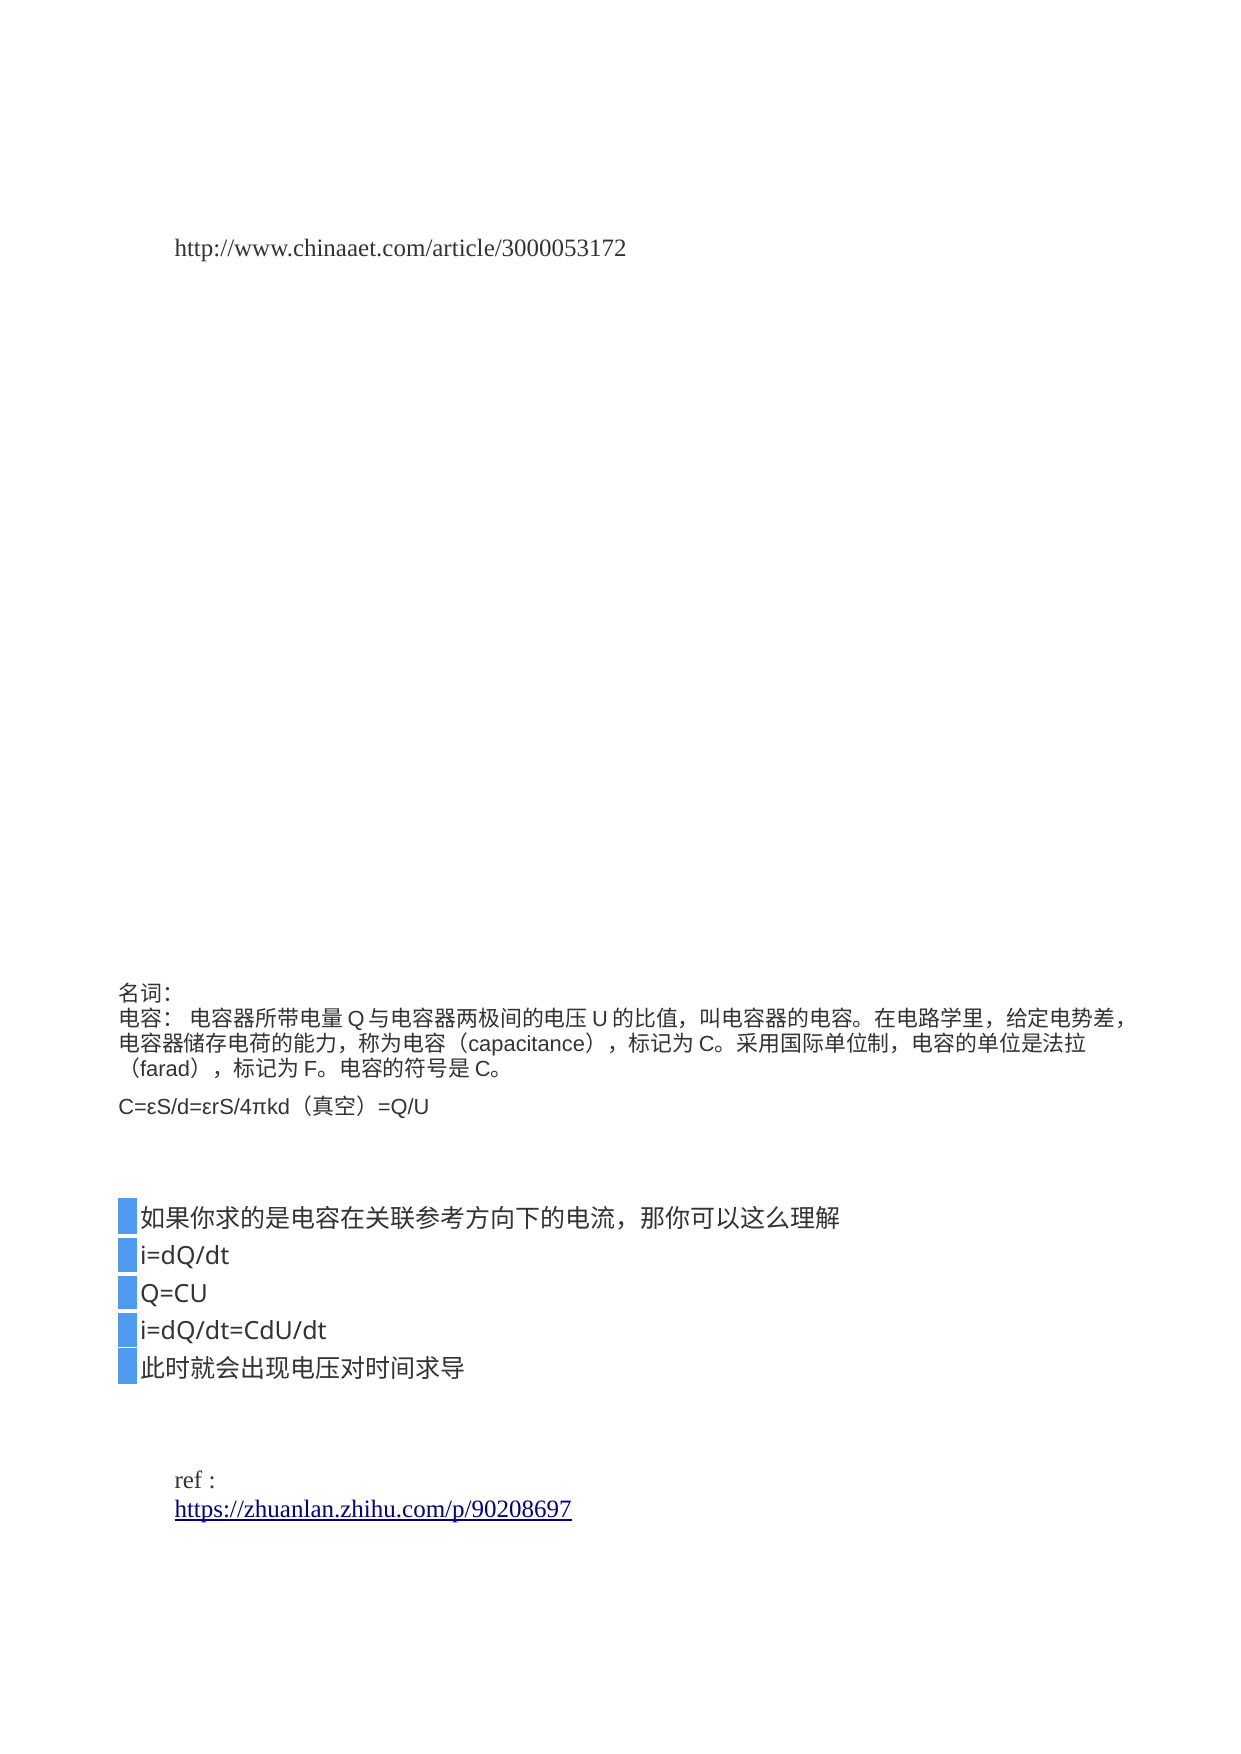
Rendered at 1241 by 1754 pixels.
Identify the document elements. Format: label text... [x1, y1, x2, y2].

text ref : [118, 1466, 1122, 1494]
text C=εS/d=εrS/4πkd（真空）=Q/U [118, 1081, 1122, 1119]
text https://zhuanlan.zhihu.com/p/90208697 [118, 1494, 1122, 1523]
text 电容： 电容器所带电量Q与电容器两极间的电压U的比值，叫电容器的电容。在电路学里，给定电势差，电容器储存电荷的能力，称为电容（capacitance），标记为C。采用国际单位制，电容的单位是法拉（farad），标记为F。电容的符号是C。 [118, 1006, 1122, 1081]
text 如果你求的是电容在关联参考方向下的电流，那你可以这么理解 i=dQ/dt Q=CU i=dQ/dt=CdU/dt 此时就会出现电压对时间求导 [118, 1197, 1122, 1384]
text 名词： [118, 981, 1122, 1006]
text http://www.chinaaet.com/article/3000053172 [118, 233, 1122, 262]
